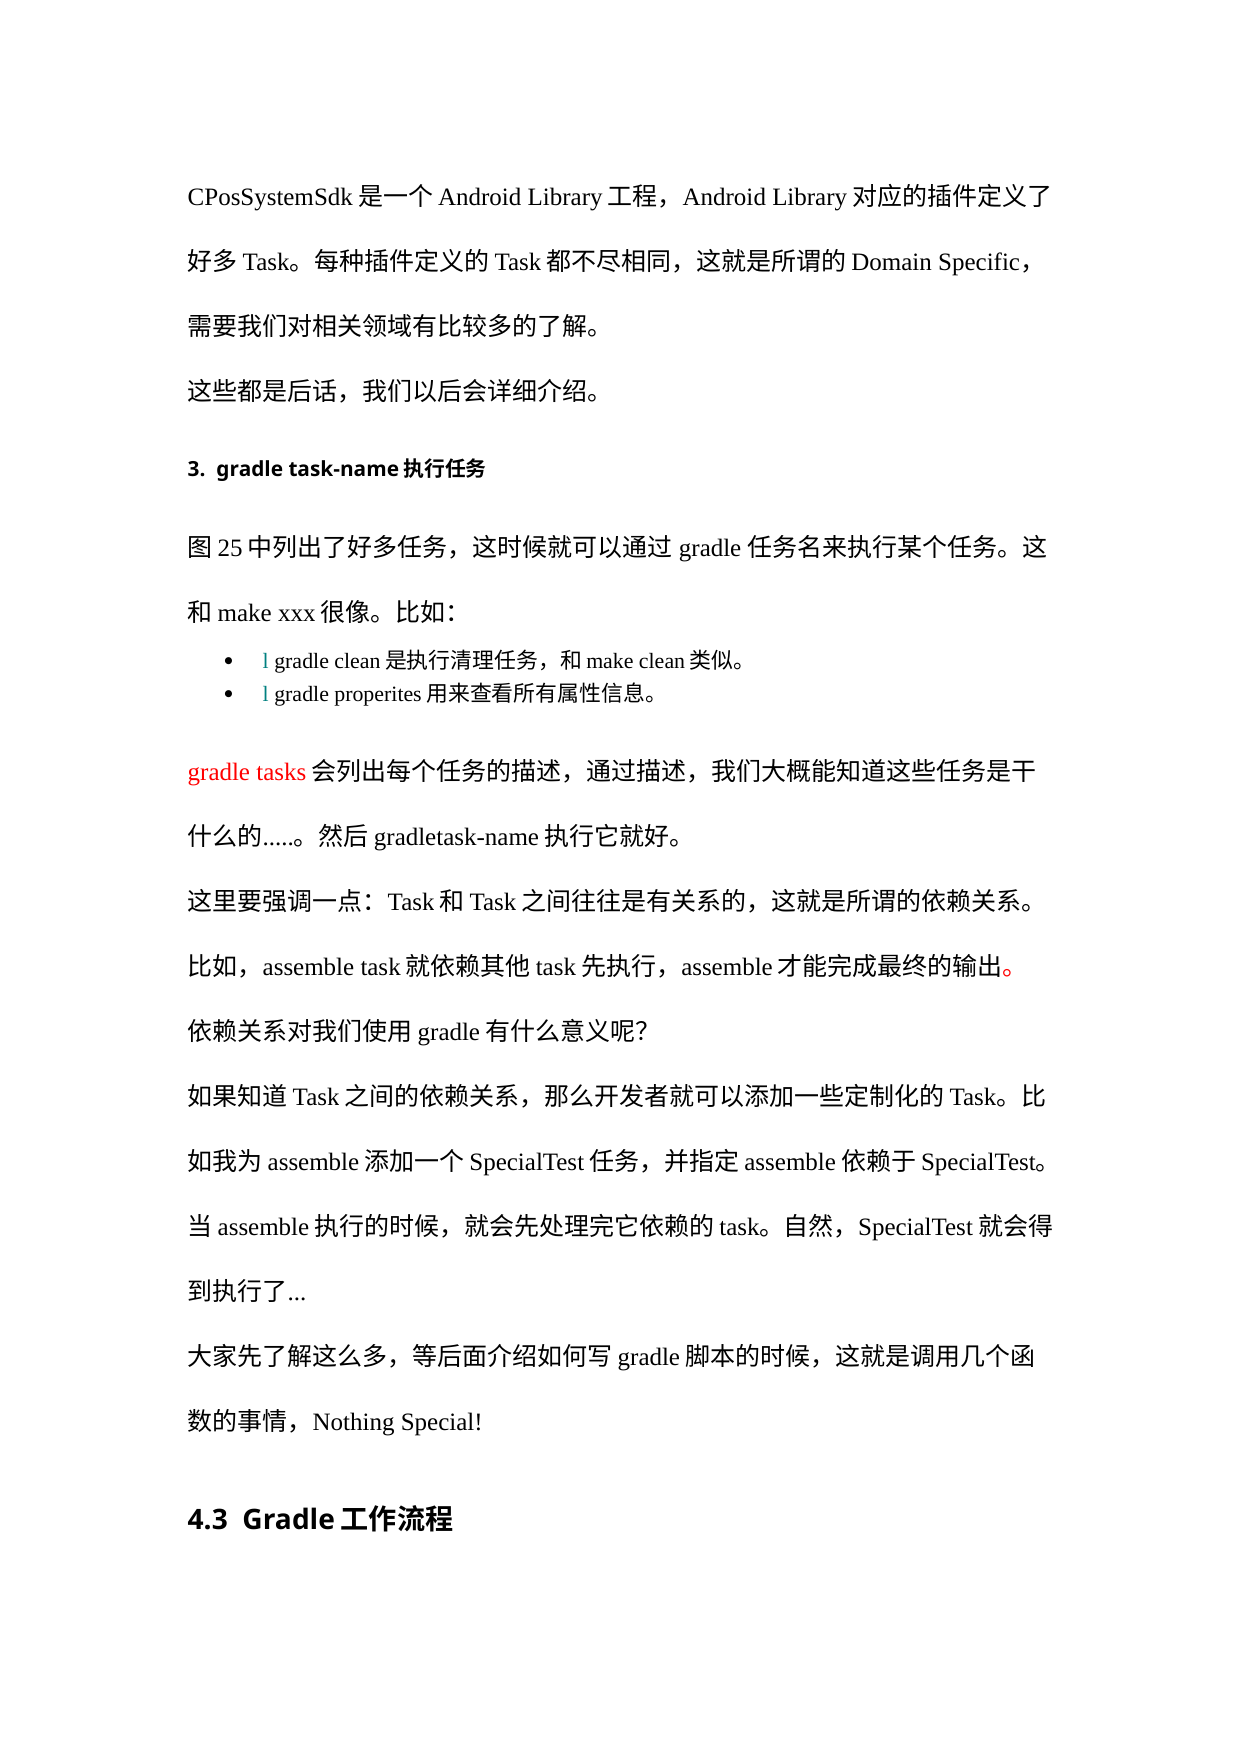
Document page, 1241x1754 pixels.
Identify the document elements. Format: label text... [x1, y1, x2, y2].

list l gradle properites用来查看所有属性信息。 [225, 675, 1053, 708]
text 大家先了解这么多，等后面介绍如何写gradle脚本的时候，这就是调用几个函数的事情，Nothing Special! [187, 1322, 1053, 1452]
list l gradle clean是执行清理任务，和make clean类似。 [225, 643, 1053, 675]
text gradle tasks会列出每个任务的描述，通过描述，我们大概能知道这些任务是干什么的.....。然后gradletask-name执行它就好。 [187, 737, 1053, 867]
text 图25中列出了好多任务，这时候就可以通过 gradle 任务名来执行某个任务。这和make xxx很像。比如： [187, 513, 1053, 643]
subtitle 3. gradle task-name执行任务 [187, 451, 1053, 484]
text 这里要强调一点：Task和Task之间往往是有关系的，这就是所谓的依赖关系。比如，assemble task就依赖其他task先执行，assemble才能完成最终的输出。 [187, 867, 1053, 997]
text 这些都是后话，我们以后会详细介绍。 [187, 357, 1053, 422]
text CPosSystemSdk是一个Android Library工程，Android Library对应的插件定义了好多Task。每种插件定义的Task都不尽相同，这就是所谓的Domain Specific，需要我们对相关领域有比较多的了解。 [187, 162, 1053, 357]
subtitle 4.3 Gradle工作流程 [187, 1484, 1053, 1549]
text 如果知道Task之间的依赖关系，那么开发者就可以添加一些定制化的Task。比如我为assemble添加一个SpecialTest任务，并指定assemble依赖于SpecialTest。当assemble执行的时候，就会先处理完它依赖的task。自然，SpecialTest就会得到执行了... [187, 1062, 1053, 1322]
text 依赖关系对我们使用gradle有什么意义呢？ [187, 997, 1053, 1062]
